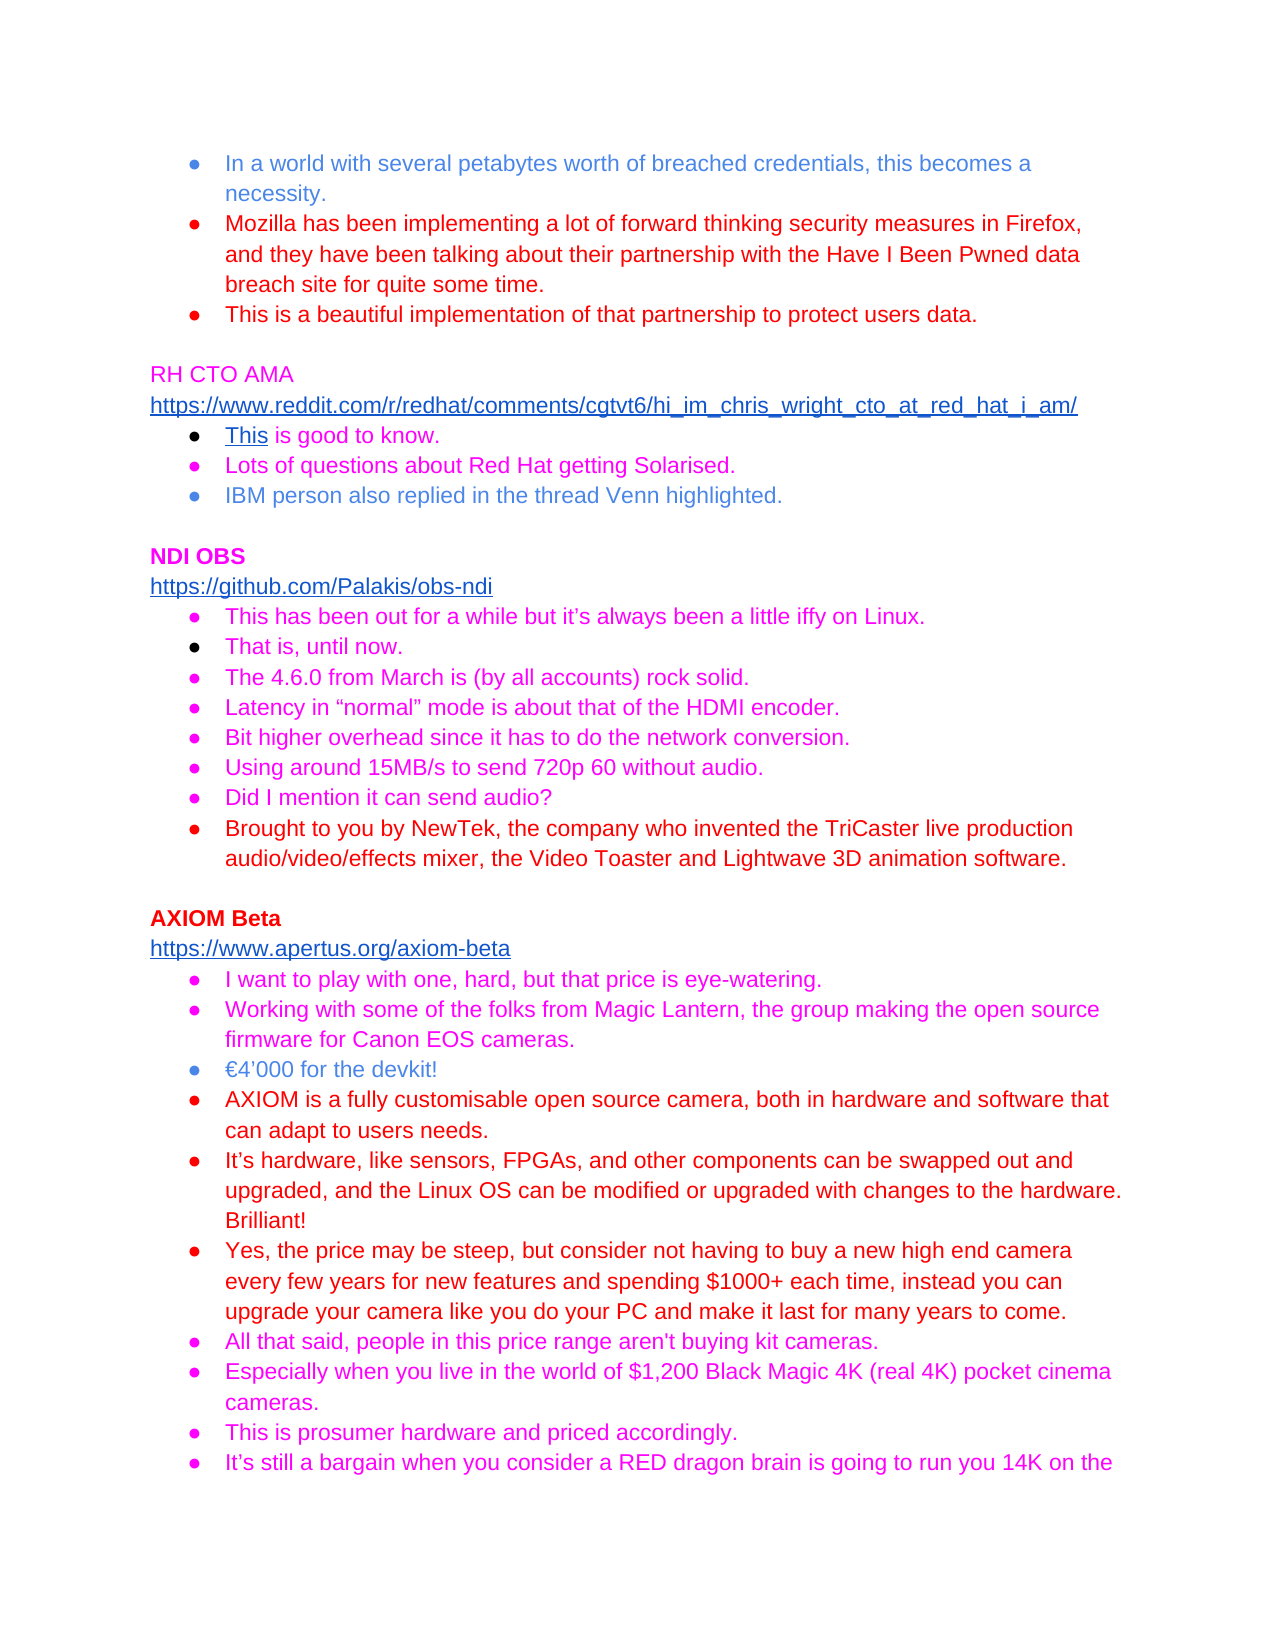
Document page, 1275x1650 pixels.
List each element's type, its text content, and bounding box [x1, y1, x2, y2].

text RH CTO AMA [150, 361, 1125, 388]
text https://www.apertus.org/axiom-beta [150, 935, 1125, 962]
list AXIOM is a fully customisable open source camera, both in hardware and software that can adapt to users needs. [187, 1086, 1125, 1143]
list Did I mention it can send audio? [187, 784, 1125, 811]
list Lots of questions about Red Hat getting Solarised. [187, 452, 1125, 478]
list This is good to know. [187, 422, 1125, 448]
list I want to play with one, hard, but that price is eye-watering. [187, 966, 1125, 992]
text AXIOM Beta [150, 905, 1125, 932]
list This is prosumer hardware and priced accordingly. [187, 1419, 1125, 1445]
list This has been out for a while but it’s always been a little iffy on Linux. [187, 603, 1125, 629]
list All that said, people in this price range aren't buying kit cameras. [187, 1328, 1125, 1354]
list IBM person also replied in the thread Venn highlighted. [187, 482, 1125, 509]
list That is, until now. [187, 633, 1125, 660]
list €4’000 for the devkit! [187, 1056, 1125, 1083]
list Bit higher overhead since it has to do the network conversion. [187, 724, 1125, 750]
text NDI OBS [150, 543, 1125, 569]
list Working with some of the folks from Magic Lantern, the group making the open source firmware for Canon EOS cameras. [187, 996, 1125, 1052]
list This is a beautiful implementation of that partnership to protect users data. [187, 301, 1125, 327]
list Mozilla has been implementing a lot of forward thinking security measures in Firefox, and they have been talking about their partnership with the Have I Been Pwned data breach site for quite some time. [187, 210, 1125, 297]
list In a world with several petabytes worth of breached credentials, this becomes a necessity. [187, 150, 1125, 207]
list Latency in “normal” mode is about that of the HDMI encoder. [187, 694, 1125, 720]
list Using around 15MB/s to send 720p 60 without audio. [187, 754, 1125, 781]
list Yes, the price may be steep, but consider not having to buy a new high end camera every few years for new features and spending $1000+ each time, instead you can upgrade your camera like you do your PC and make it last for many years to come. [187, 1237, 1125, 1324]
list It’s hardware, like sensors, FPGAs, and other components can be swapped out and upgraded, and the Linux OS can be modified or upgraded with changes to the hardware. Brilliant! [187, 1147, 1125, 1234]
list Brought to you by NewTek, the company who invented the TriCaster live production audio/video/effects mixer, the Video Toaster and Lightwave 3D animation software. [187, 814, 1125, 871]
list The 4.6.0 from March is (by all accounts) rock solid. [187, 663, 1125, 690]
list Especially when you live in the world of $1,200 Black Magic 4K (real 4K) pocket cinema cameras. [187, 1358, 1125, 1415]
list It’s still a bargain when you consider a RED dragon brain is going to run you 14K on the [187, 1449, 1125, 1475]
text https://www.reddit.com/r/redhat/comments/cgtvt6/hi_im_chris_wright_cto_at_red_hat_i_am/ [150, 392, 1125, 418]
text https://github.com/Palakis/obs-ndi [150, 573, 1125, 599]
